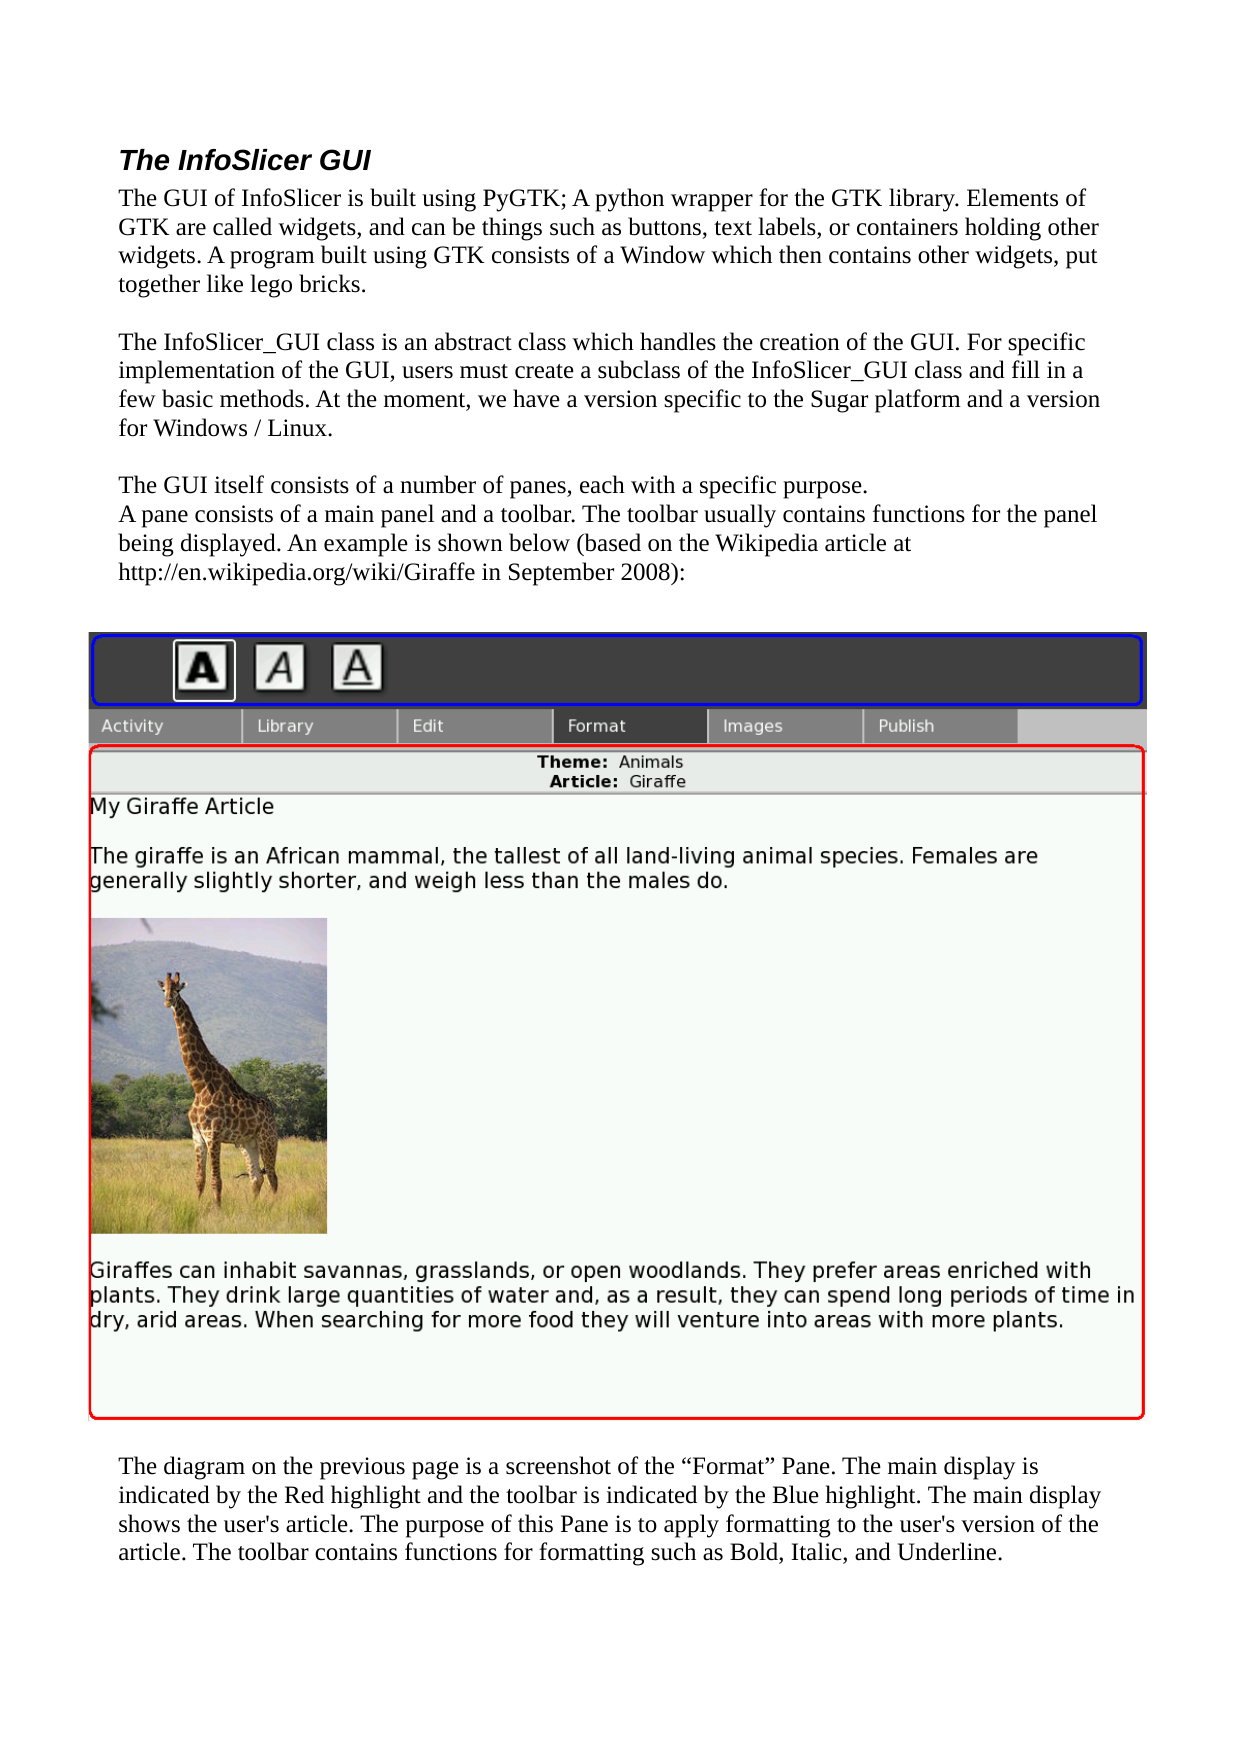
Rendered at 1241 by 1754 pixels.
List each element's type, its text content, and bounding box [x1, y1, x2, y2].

text A pane consists of a main panel and a toolbar. The toolbar usually contains functions for the panel being displayed. An example is shown below (based on the Wikipedia article at http://en.wikipedia.org/wiki/Giraffe in September 2008): [118, 499, 1122, 585]
text The InfoSlicer_GUI class is an abstract class which handles the creation of the GUI. For specific implementation of the GUI, users must create a subclass of the InfoSlicer_GUI class and fill in a few basic methods. At the moment, we have a version specific to the Sugar platform and a version for Windows / Linux. [118, 327, 1122, 442]
text The GUI of InfoSlicer is built using PyGTK; A python wrapper for the GTK library. Elements of GTK are called widgets, and can be things such as buttons, text labels, or containers holding other widgets. A program built using GTK consists of a Window which then contains other widgets, put together like lego bricks. [118, 183, 1122, 298]
text The diagram on the previous page is a screenshot of the “Format” Pane. The main display is indicated by the Red highlight and the toolbar is indicated by the Blue highlight. The main display shows the user's article. The purpose of this Pane is to apply formatting to the user's version of the article. The toolbar contains functions for formatting such as Bold, Italic, and Underline. [118, 1451, 1122, 1566]
subtitle The InfoSlicer GUI [118, 143, 1122, 177]
text The GUI itself consists of a number of panes, each with a specific purpose. [118, 470, 1122, 499]
